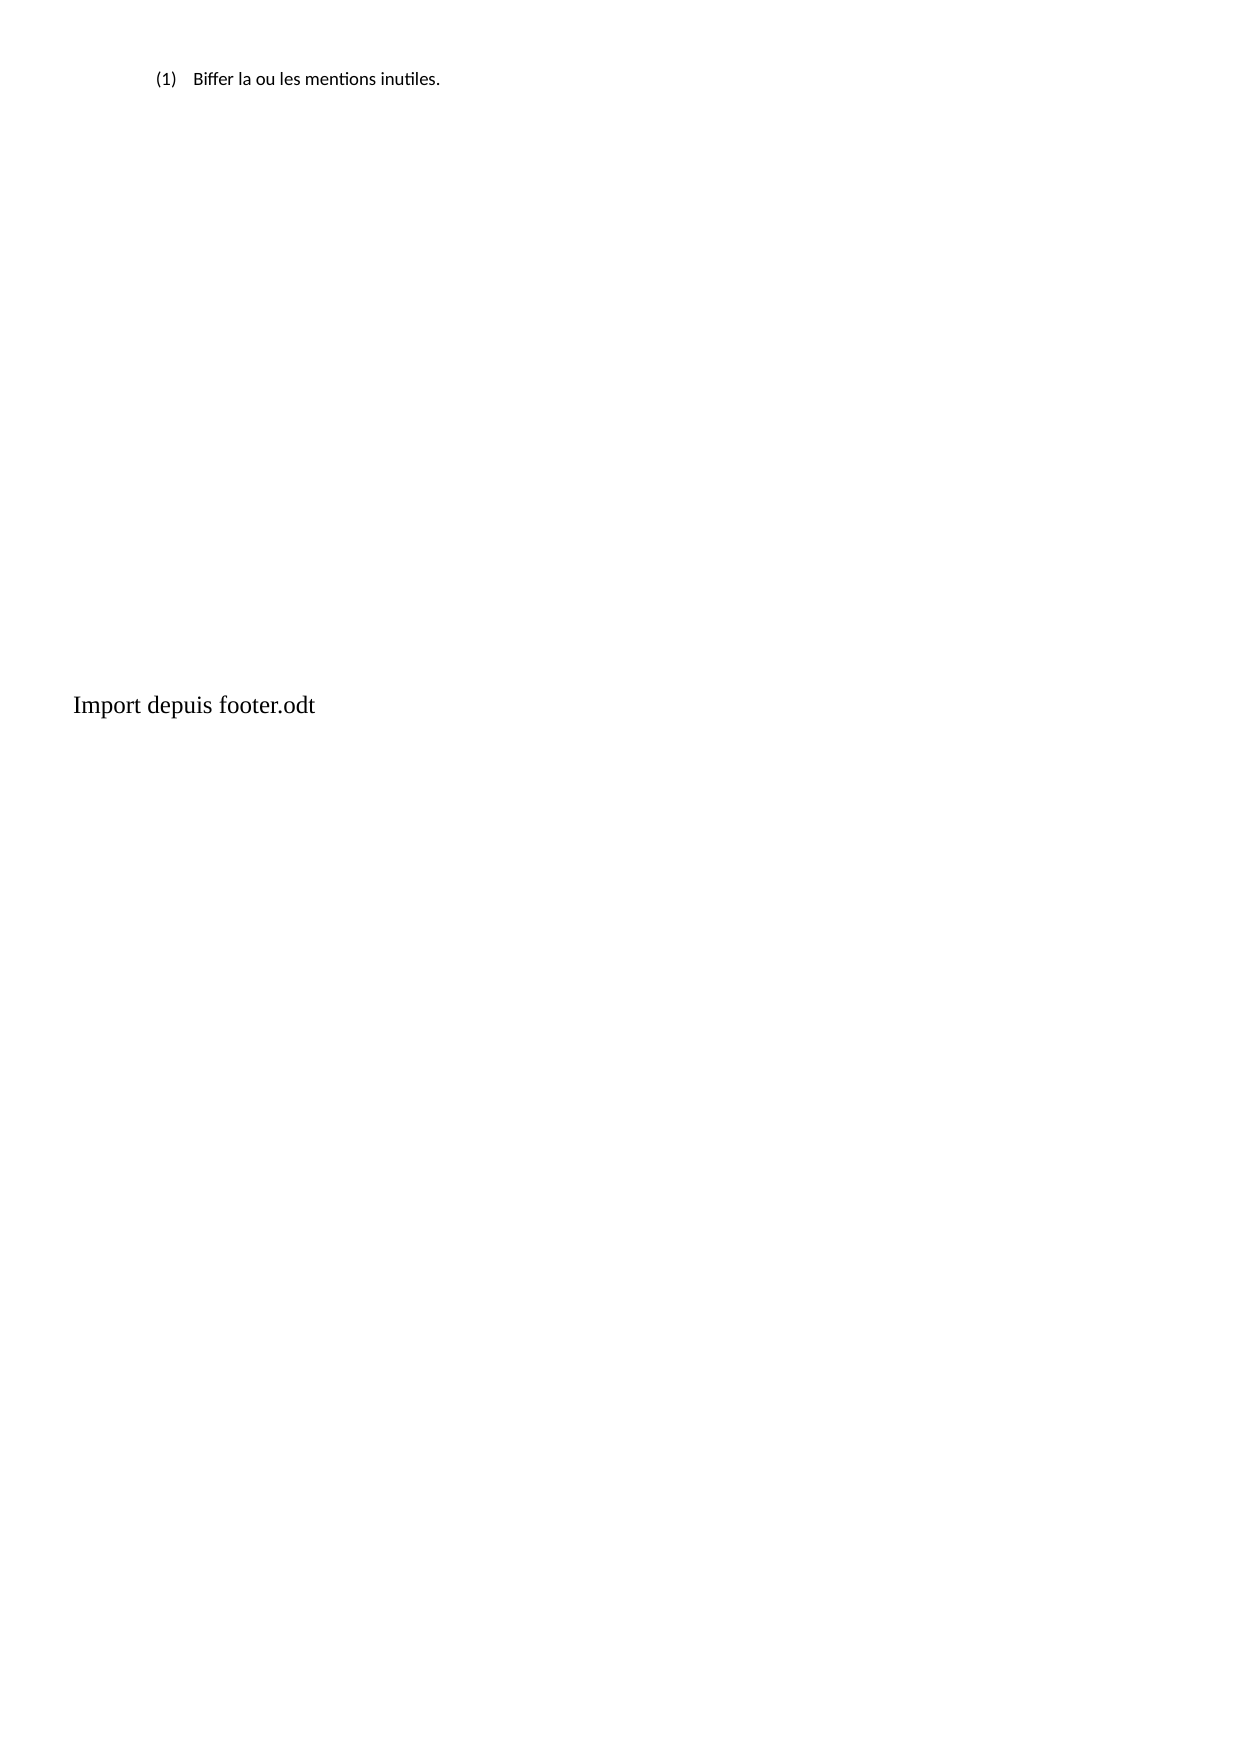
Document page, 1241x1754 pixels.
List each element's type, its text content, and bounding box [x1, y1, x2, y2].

list Biffer la ou les mentions inutiles. [156, 71, 1122, 90]
text Import depuis footer.odt [73, 692, 1212, 719]
